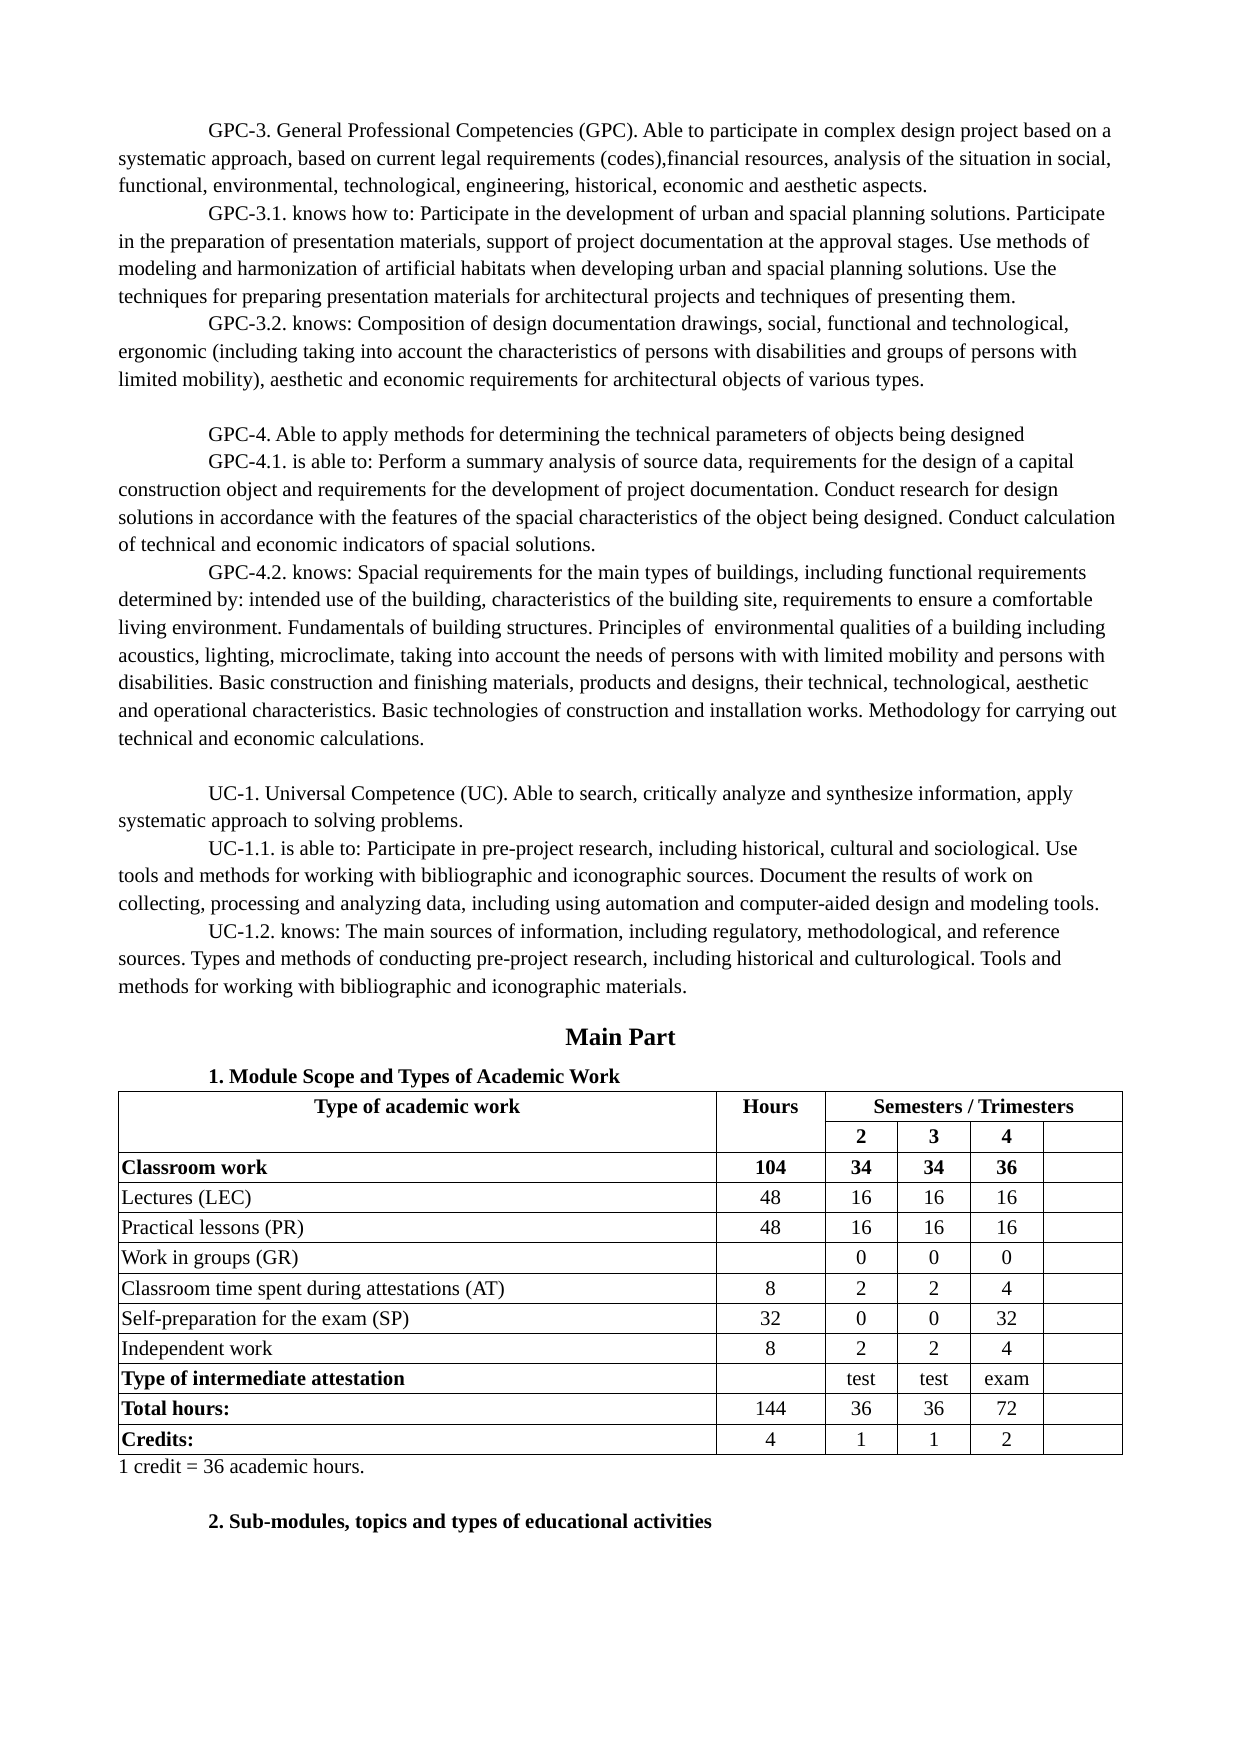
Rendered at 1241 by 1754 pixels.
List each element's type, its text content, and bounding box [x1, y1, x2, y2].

table_cell 0 [898, 1243, 970, 1272]
table_cell Work in groups (GR) [119, 1243, 716, 1272]
table_cell Practical lessons (PR) [119, 1213, 716, 1242]
table_cell [717, 1243, 825, 1272]
table_cell 16 [971, 1183, 1043, 1212]
table_header Semesters / Trimesters [826, 1092, 1122, 1121]
table_cell 0 [898, 1304, 970, 1333]
table_cell exam [971, 1364, 1043, 1393]
text 1 credit = 36 academic hours. [118, 1455, 1122, 1478]
table_cell 104 [717, 1153, 825, 1182]
table_cell 16 [826, 1213, 897, 1242]
table_cell [1044, 1304, 1122, 1333]
text UC-1. Universal Competence (UC). Able to search, critically analyze and synthesize information, apply systematic approach to solving problems. [118, 781, 1122, 832]
table_cell 16 [971, 1213, 1043, 1242]
table_cell test [826, 1364, 897, 1393]
table_cell Lectures (LEC) [119, 1183, 716, 1212]
table_cell 8 [717, 1274, 825, 1303]
text GPC-4.2. knows: Spacial requirements for the main types of buildings, including functional requirements determined by: intended use of the building, characteristics of the building site, requirements to ensure a comfortable living environment. Fundamentals of building structures. Principles of environmental qualities of a building including acoustics, lighting, microclimate, taking into account the needs of persons with with limited mobility and persons with disabilities. Basic construction and finishing materials, products and designs, their technical, technological, aesthetic and operational characteristics. Basic technologies of construction and installation works. Methodology for carrying out technical and economic calculations. [118, 560, 1122, 749]
table_cell Classroom time spent during attestations (AT) [119, 1274, 716, 1303]
text 1. Module Scope and Types of Academic Work [118, 1063, 1122, 1088]
table_cell 144 [717, 1394, 825, 1423]
text 2. Sub-modules, topics and types of educational activities [118, 1509, 1122, 1533]
table_header Hours [717, 1092, 825, 1152]
table_cell 4 [971, 1274, 1043, 1303]
table_cell 16 [898, 1213, 970, 1242]
table_cell 0 [826, 1304, 897, 1333]
table_cell 34 [898, 1153, 970, 1182]
table_cell [717, 1364, 825, 1393]
table_cell 2 [898, 1274, 970, 1303]
table_cell [1044, 1243, 1122, 1272]
table_cell 2 [898, 1334, 970, 1363]
table_cell 0 [826, 1243, 897, 1272]
subtitle Main Part [118, 1022, 1122, 1051]
table_cell [1044, 1334, 1122, 1363]
table_cell 2 [826, 1334, 897, 1363]
table_cell 2 [971, 1425, 1043, 1454]
table_header Type of academic work [119, 1092, 716, 1152]
table_cell 16 [826, 1183, 897, 1212]
table_cell [1044, 1425, 1122, 1454]
table_cell 36 [826, 1394, 897, 1423]
text UC-1.1. is able to: Participate in pre-project research, including historical, cultural and sociological. Use tools and methods for working with bibliographic and iconographic sources. Document the results of work on collecting, processing and analyzing data, including using automation and computer-aided design and modeling tools. [118, 836, 1122, 915]
table_cell [1044, 1122, 1122, 1152]
table_cell 3 [898, 1122, 970, 1152]
table_cell test [898, 1364, 970, 1393]
table_cell [1044, 1213, 1122, 1242]
table_cell Credits: [119, 1425, 716, 1454]
table_cell 2 [826, 1274, 897, 1303]
table_cell Type of intermediate attestation [119, 1364, 716, 1393]
table_cell 48 [717, 1213, 825, 1242]
table_cell 32 [717, 1304, 825, 1333]
table_cell [1044, 1274, 1122, 1303]
text GPC-3.2. knows: Composition of design documentation drawings, social, functional and technological, ergonomic (including taking into account the characteristics of persons with disabilities and groups of persons with limited mobility), aesthetic and economic requirements for architectural objects of various types. [118, 311, 1122, 391]
table_cell Independent work [119, 1334, 716, 1363]
table_cell Classroom work [119, 1153, 716, 1182]
text GPC-3.1. knows how to: Participate in the development of urban and spacial planning solutions. Participate in the preparation of presentation materials, support of project documentation at the approval stages. Use methods of modeling and harmonization of artificial habitats when developing urban and spacial planning solutions. Use the techniques for preparing presentation materials for architectural projects and techniques of presenting them. [118, 201, 1122, 308]
table_cell 34 [826, 1153, 897, 1182]
table_cell [1044, 1394, 1122, 1423]
table_cell Self-preparation for the exam (SP) [119, 1304, 716, 1333]
table_cell 36 [898, 1394, 970, 1423]
table_cell 72 [971, 1394, 1043, 1423]
table_cell 48 [717, 1183, 825, 1212]
table_cell [1044, 1364, 1122, 1393]
table_cell 32 [971, 1304, 1043, 1333]
table_cell 4 [971, 1122, 1043, 1152]
text GPC-4.1. is able to: Perform a summary analysis of source data, requirements for the design of a capital construction object and requirements for the development of project documentation. Conduct research for design solutions in accordance with the features of the spacial characteristics of the object being designed. Conduct calculation of technical and economic indicators of spacial solutions. [118, 449, 1122, 556]
table_cell 36 [971, 1153, 1043, 1182]
table_cell [1044, 1153, 1122, 1182]
table_cell 2 [826, 1122, 897, 1152]
table_cell 4 [971, 1334, 1043, 1363]
table_cell 16 [898, 1183, 970, 1212]
table_cell Total hours: [119, 1394, 716, 1423]
text GPC-3. General Professional Competencies (GPC). Able to participate in complex design project based on a systematic approach, based on current legal requirements (codes),financial resources, analysis of the situation in social, functional, environmental, technological, engineering, historical, economic and aesthetic aspects. [118, 118, 1122, 197]
text GPC-4. Able to apply methods for determining the technical parameters of objects being designed [118, 422, 1122, 446]
table_cell 8 [717, 1334, 825, 1363]
text UC-1.2. knows: The main sources of information, including regulatory, methodological, and reference sources. Types and methods of conducting pre-project research, including historical and culturological. Tools and methods for working with bibliographic and iconographic materials. [118, 919, 1122, 998]
table_cell 1 [826, 1425, 897, 1454]
table_cell 1 [898, 1425, 970, 1454]
table_cell 4 [717, 1425, 825, 1454]
table_cell 0 [971, 1243, 1043, 1272]
table_cell [1044, 1183, 1122, 1212]
